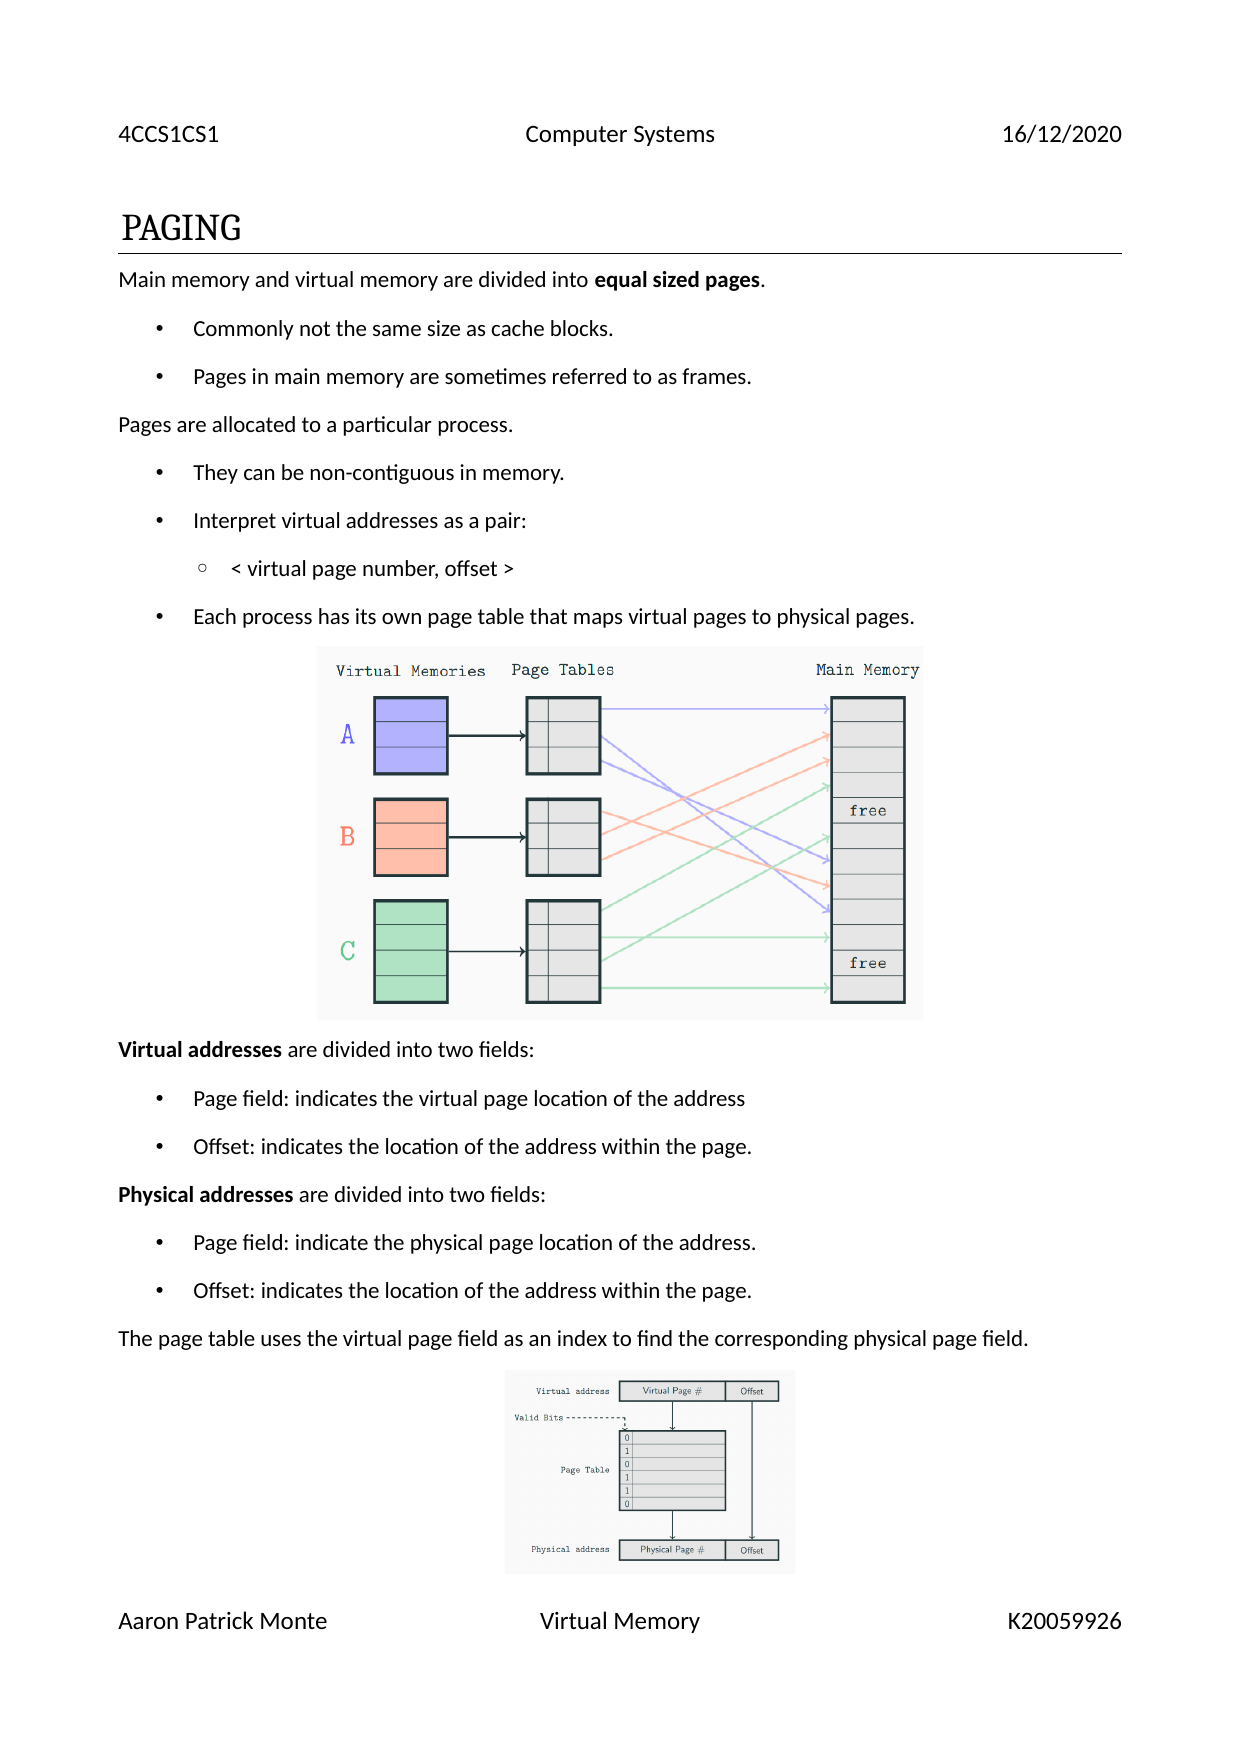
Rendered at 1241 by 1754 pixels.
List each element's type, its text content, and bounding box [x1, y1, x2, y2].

text Physical addresses are divided into two fields: [118, 1180, 1122, 1208]
picture [316, 646, 924, 1020]
list Commonly not the same size as cache blocks. [156, 314, 1122, 342]
subtitle Paging [118, 203, 1122, 253]
list Each process has its own page table that maps virtual pages to physical pages. [156, 602, 1122, 631]
text Pages are allocated to a particular process. [118, 410, 1122, 438]
list Interpret virtual addresses as a pair: [156, 506, 1122, 534]
list Pages in main memory are sometimes referred to as frames. [156, 362, 1122, 390]
text The page table uses the virtual page field as an index to find the corresponding physical page field. [118, 1324, 1122, 1352]
list Page field: indicate the physical page location of the address. [156, 1228, 1122, 1256]
list Offset: indicates the location of the address within the page. [156, 1276, 1122, 1304]
list They can be non-contiguous in memory. [156, 458, 1122, 486]
list Page field: indicates the virtual page location of the address [156, 1084, 1122, 1112]
list < virtual page number, offset > [193, 554, 1122, 582]
text Virtual addresses are divided into two fields: [118, 1036, 1122, 1064]
list Offset: indicates the location of the address within the page. [156, 1132, 1122, 1160]
text Main memory and virtual memory are divided into equal sized pages. [118, 266, 1122, 294]
picture [504, 1370, 796, 1574]
